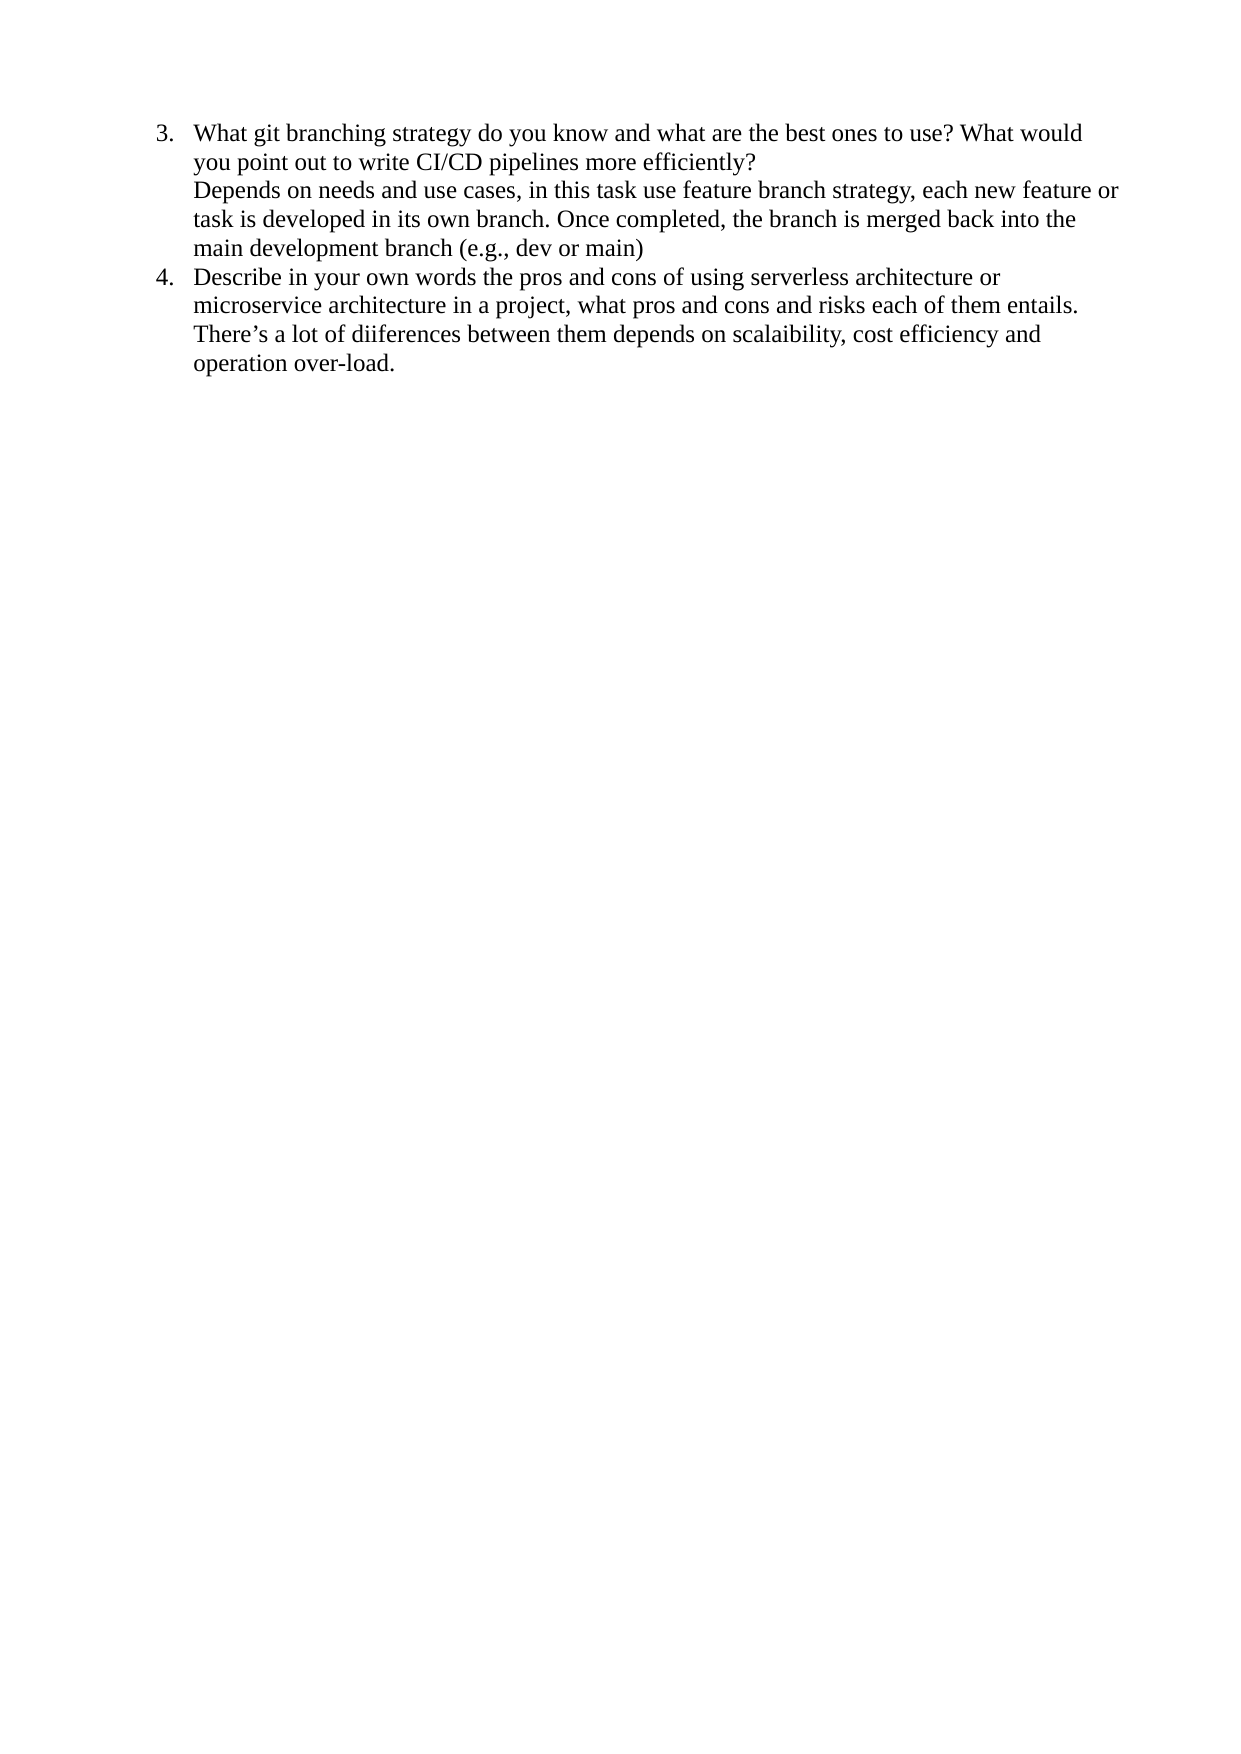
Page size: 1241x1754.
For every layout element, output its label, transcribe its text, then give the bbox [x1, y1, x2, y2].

list Depends on needs and use cases, in this task use feature branch strategy, each new feature or task is developed in its own branch. Once completed, the branch is merged back into the main development branch (e.g., dev or main) [156, 176, 1122, 262]
list There’s a lot of diiferences between them depends on scalaibility, cost efficiency and operation over-load. [156, 319, 1122, 377]
list Describe in your own words the pros and cons of using serverless architecture or microservice architecture in a project, what pros and cons and risks each of them entails. [156, 262, 1122, 319]
list What git branching strategy do you know and what are the best ones to use? What would you point out to write CI/CD pipelines more efficiently? [156, 118, 1122, 176]
